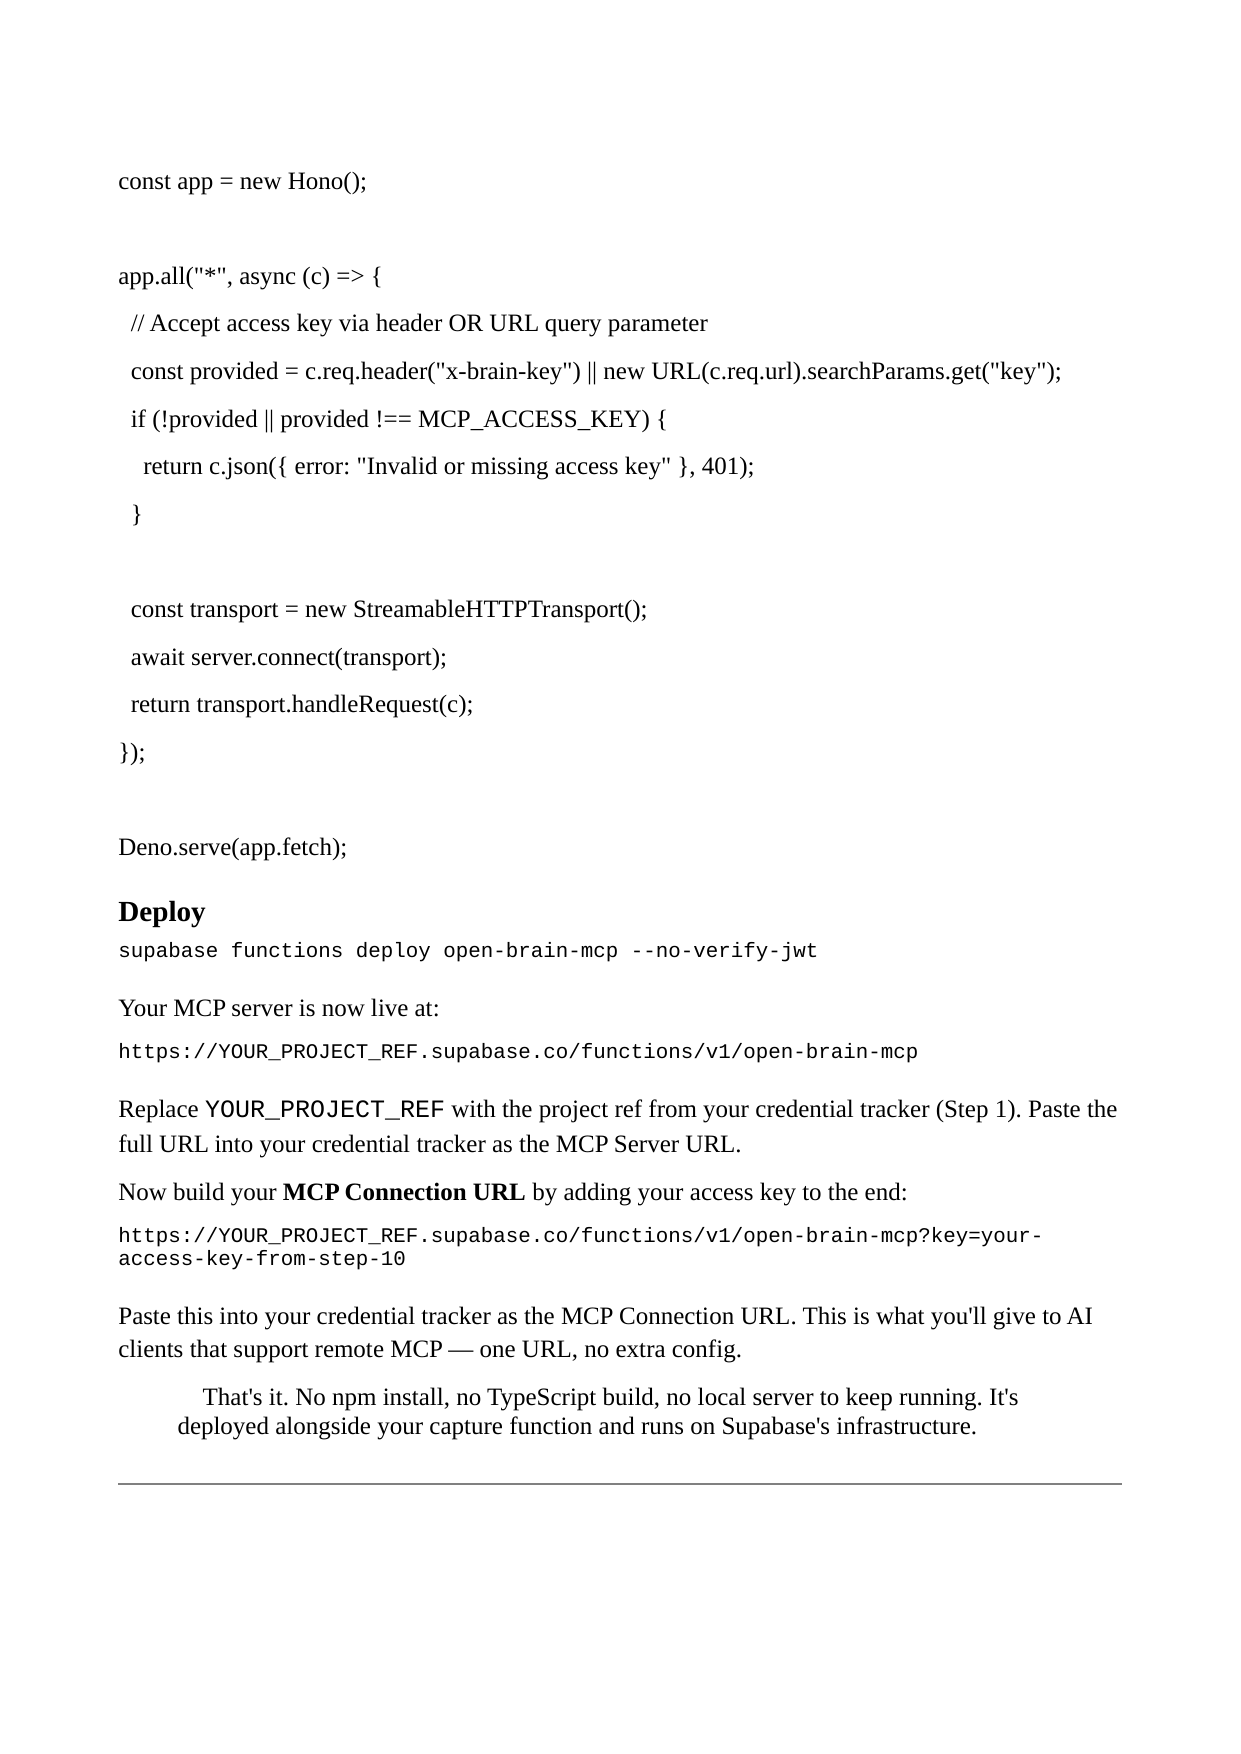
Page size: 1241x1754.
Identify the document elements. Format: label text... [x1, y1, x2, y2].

text Paste this into your credential tracker as the MCP Connection URL. This is what you'll give to AI clients that support remote MCP — one URL, no extra config. [118, 1301, 1122, 1363]
text const app = new Hono(); [118, 166, 1122, 194]
text 💡 That's it. No npm install, no TypeScript build, no local server to keep running. It's deployed alongside your capture function and runs on Supabase's infrastructure. [177, 1382, 1063, 1439]
text return transport.handleRequest(c); [118, 689, 1122, 718]
subtitle Deploy [118, 894, 1122, 928]
text https://YOUR_PROJECT_REF.supabase.co/functions/v1/open-brain-mcp?key=your-access-key-from-step-10 [118, 1224, 1122, 1272]
text Deno.serve(app.fetch); [118, 832, 1122, 861]
text https://YOUR_PROJECT_REF.supabase.co/functions/v1/open-brain-mcp [118, 1041, 1122, 1065]
text Replace YOUR_PROJECT_REF with the project ref from your credential tracker (Step 1). Paste the full URL into your credential tracker as the MCP Server URL. [118, 1094, 1122, 1158]
text app.all("*", async (c) => { [118, 261, 1122, 290]
text // Accept access key via header OR URL query parameter [118, 308, 1122, 337]
text Now build your MCP Connection URL by adding your access key to the end: [118, 1177, 1122, 1206]
text } [118, 499, 1122, 528]
text const transport = new StreamableHTTPTransport(); [118, 594, 1122, 623]
text supabase functions deploy open-brain-mcp --no-verify-jwt [118, 940, 1122, 964]
text return c.json({ error: "Invalid or missing access key" }, 401); [118, 451, 1122, 480]
text if (!provided || provided !== MCP_ACCESS_KEY) { [118, 404, 1122, 432]
text Your MCP server is now live at: [118, 993, 1122, 1022]
text }); [118, 737, 1122, 766]
text const provided = c.req.header("x-brain-key") || new URL(c.req.url).searchParams.get("key"); [118, 356, 1122, 385]
text await server.connect(transport); [118, 642, 1122, 671]
